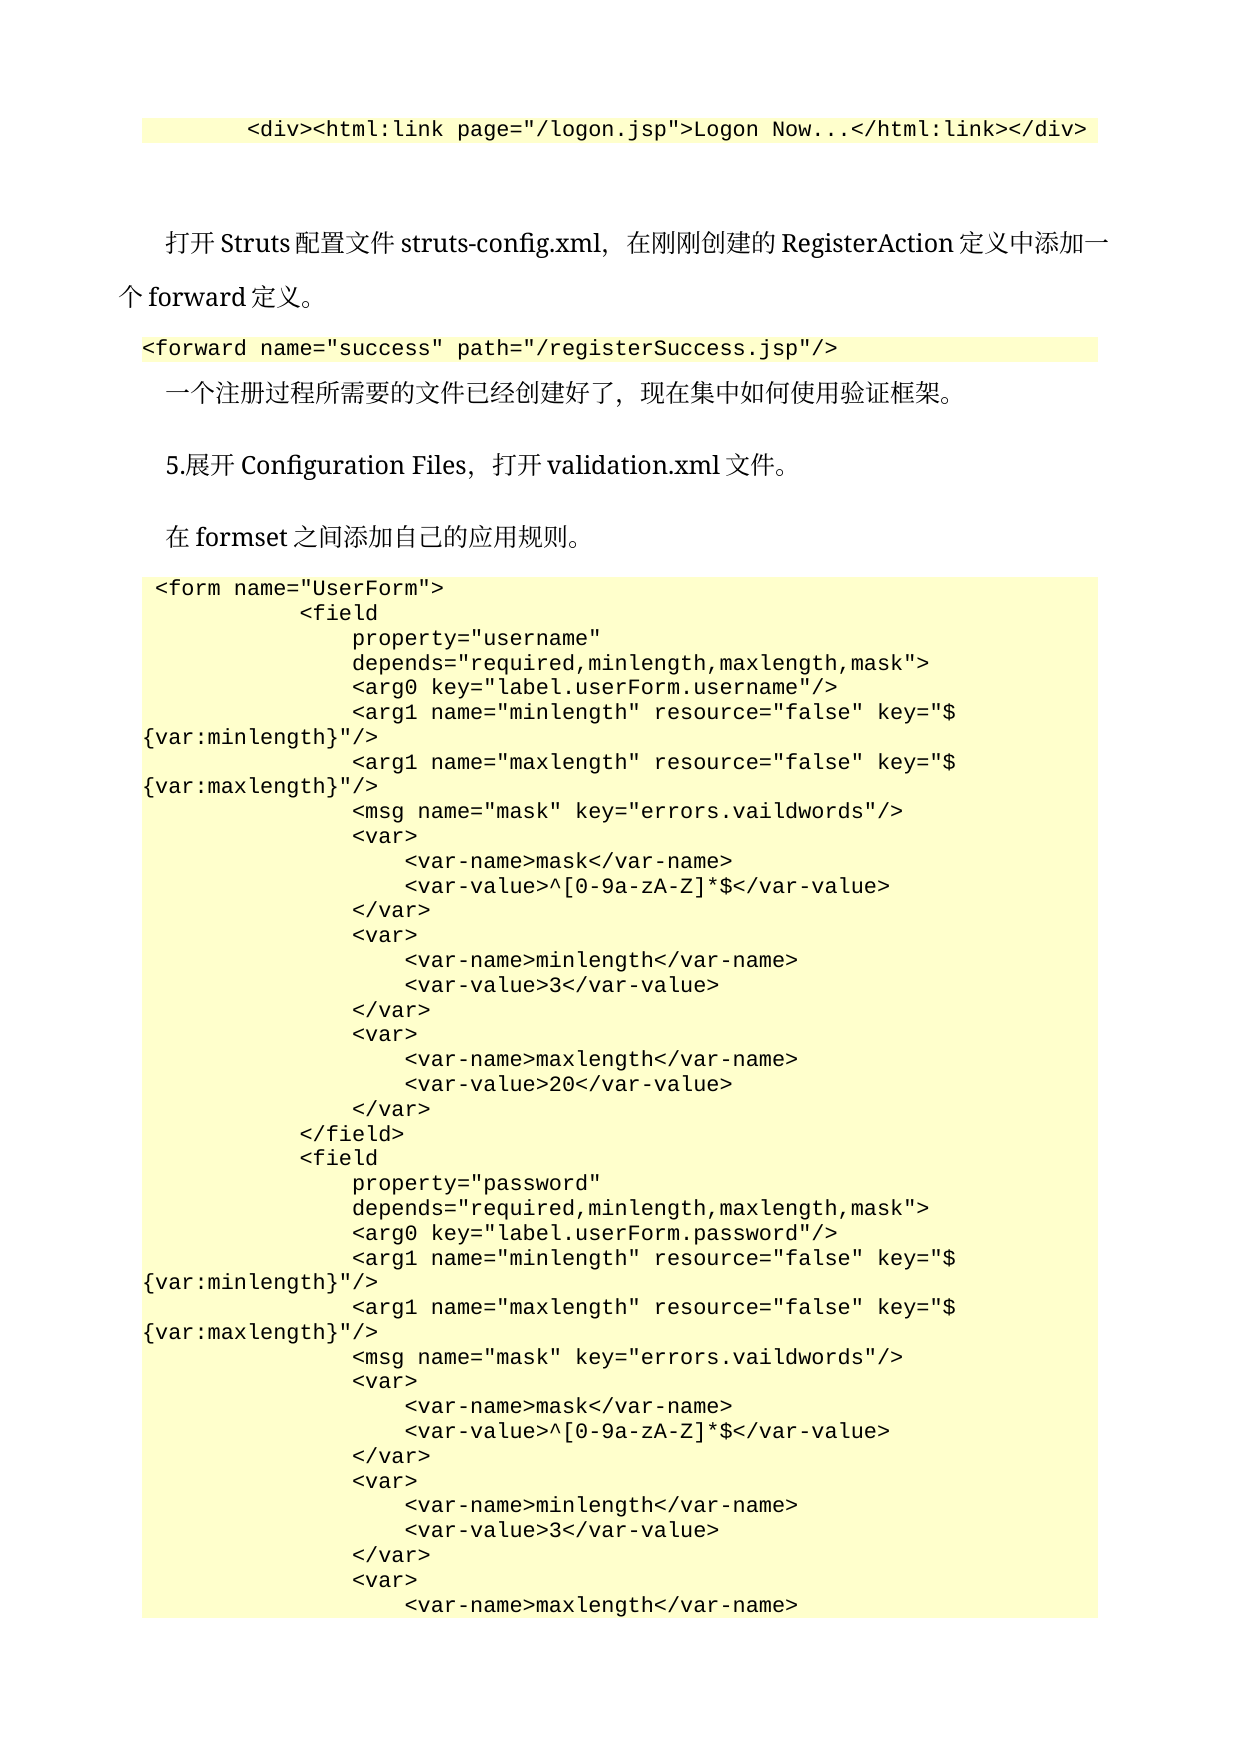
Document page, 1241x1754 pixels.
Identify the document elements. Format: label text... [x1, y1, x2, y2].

text depends="required,minlength,maxlength,mask"> [142, 652, 1098, 676]
text <var> [142, 1569, 1098, 1594]
text <var-name>maxlength</var-name> [142, 1594, 1098, 1618]
text <msg name="mask" key="errors.vaildwords"/> [142, 1346, 1098, 1371]
text <var> [142, 924, 1098, 949]
text property="username" [142, 627, 1098, 652]
text 一个注册过程所需要的文件已经创建好了，现在集中如何使用验证框架。 [118, 374, 1122, 410]
text <form name="UserForm"> [142, 577, 1098, 602]
text <forward name="success" path="/registerSuccess.jsp"/> [142, 337, 1098, 362]
text <var-name>mask</var-name> [142, 850, 1098, 875]
text <var-name>mask</var-name> [142, 1395, 1098, 1420]
text <var-value>^[0-9a-zA-Z]*$</var-value> [142, 1420, 1098, 1445]
text <var-name>minlength</var-name> [142, 1494, 1098, 1519]
text </var> [142, 1544, 1098, 1569]
text <var-name>maxlength</var-name> [142, 1048, 1098, 1073]
text <msg name="mask" key="errors.vaildwords"/> [142, 800, 1098, 825]
text <var> [142, 1371, 1098, 1395]
text <arg1 name="maxlength" resource="false" key="${var:maxlength}"/> [142, 751, 1098, 800]
text <arg1 name="minlength" resource="false" key="${var:minlength}"/> [142, 1247, 1098, 1296]
text <var> [142, 1023, 1098, 1048]
text <var-name>minlength</var-name> [142, 949, 1098, 974]
text <arg1 name="maxlength" resource="false" key="${var:maxlength}"/> [142, 1296, 1098, 1346]
text </field> [142, 1123, 1098, 1147]
text </var> [142, 1445, 1098, 1470]
text <var-value>3</var-value> [142, 974, 1098, 999]
text <div><html:link page="/logon.jsp">Logon Now...</html:link></div> [142, 118, 1098, 143]
text <field [142, 602, 1098, 627]
text depends="required,minlength,maxlength,mask"> [142, 1197, 1098, 1222]
text <var> [142, 825, 1098, 850]
text 打开Struts配置文件struts-config.xml，在刚刚创建的RegisterAction定义中添加一个forward定义。 [118, 223, 1122, 313]
text <var-value>20</var-value> [142, 1073, 1098, 1098]
text </var> [142, 999, 1098, 1023]
text <field [142, 1147, 1098, 1172]
text <var-value>3</var-value> [142, 1519, 1098, 1544]
text 在formset之间添加自己的应用规则。 [118, 517, 1122, 553]
text </var> [142, 1098, 1098, 1123]
text <arg0 key="label.userForm.password"/> [142, 1222, 1098, 1247]
text <arg0 key="label.userForm.username"/> [142, 676, 1098, 701]
text property="password" [142, 1172, 1098, 1197]
text <var-value>^[0-9a-zA-Z]*$</var-value> [142, 875, 1098, 899]
text <var> [142, 1470, 1098, 1494]
text 5.展开Configuration Files，打开validation.xml文件。 [118, 446, 1122, 482]
text </var> [142, 899, 1098, 924]
text <arg1 name="minlength" resource="false" key="${var:minlength}"/> [142, 701, 1098, 751]
